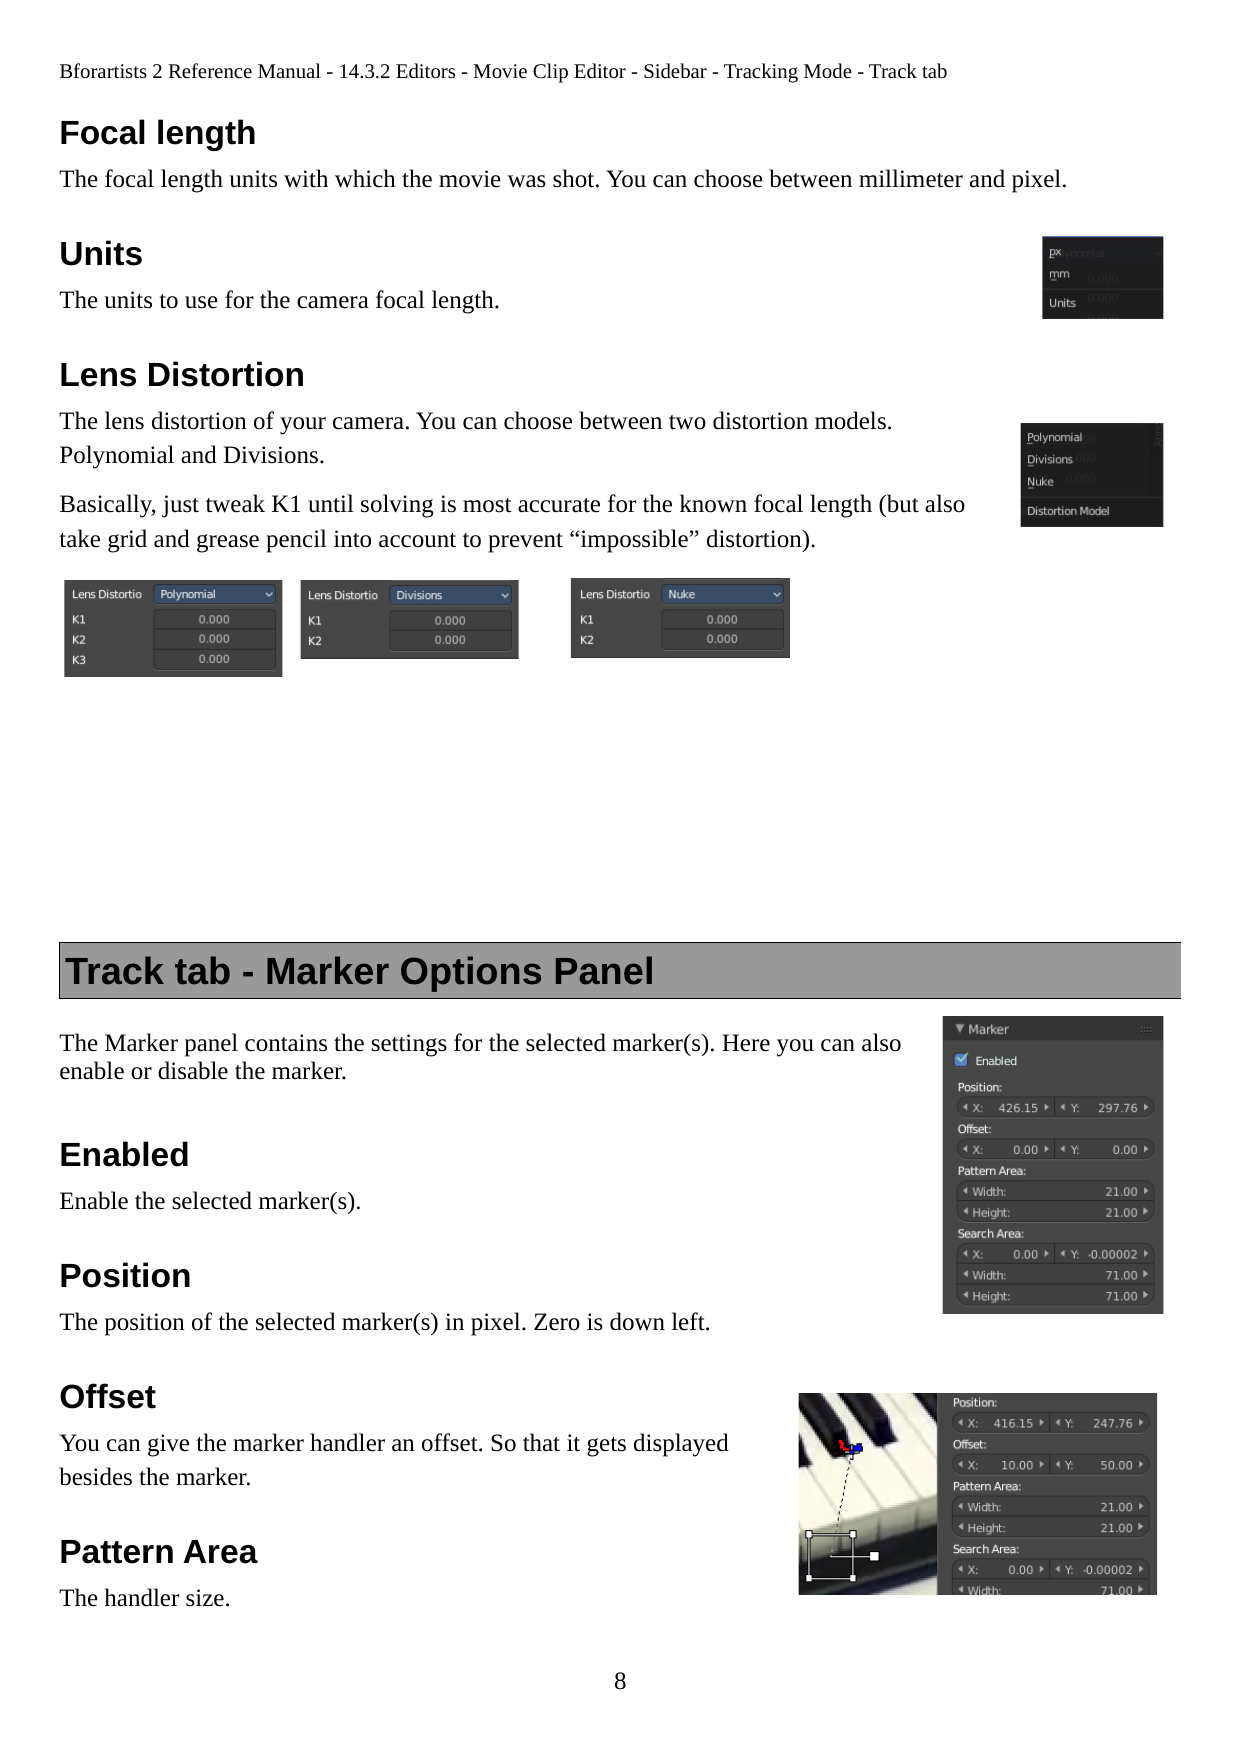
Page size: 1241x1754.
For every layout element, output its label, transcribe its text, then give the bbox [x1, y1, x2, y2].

text The position of the selected marker(s) in pixel. Zero is down left. [59, 1307, 1181, 1336]
table_header Track tab - Marker Options Panel [60, 943, 1181, 998]
text Enable the selected marker(s). [59, 1186, 942, 1214]
text The focal length units with which the movie was shot. You can choose between millimeter and pixel. [59, 164, 1181, 192]
subtitle Pattern Area [59, 1532, 798, 1571]
picture [300, 580, 519, 659]
text The lens distortion of your camera. You can choose between two distortion models. Polynomial and Divisions. [59, 406, 1181, 469]
subtitle Enabled [59, 1135, 942, 1173]
picture [570, 578, 790, 658]
subtitle Units [59, 234, 1181, 272]
picture [1042, 236, 1164, 319]
text Basically, just tweak K1 until solving is most accurate for the known focal length (but also take grid and grease pencil into account to prevent “impossible” distortion). [59, 489, 1181, 553]
text The Marker panel contains the settings for the selected marker(s). Here you can also enable or disable the marker. [59, 1028, 942, 1085]
picture [942, 1016, 1164, 1314]
subtitle [1158, 1532, 1181, 1571]
picture [798, 1393, 1158, 1595]
subtitle Lens Distortion [59, 355, 1181, 393]
subtitle Focal length [59, 113, 1181, 151]
text You can give the marker handler an offset. So that it gets displayed besides the marker. [59, 1428, 798, 1491]
subtitle Offset [59, 1377, 1181, 1415]
picture [1020, 423, 1164, 527]
text The handler size. [59, 1583, 1181, 1612]
picture [64, 580, 283, 677]
subtitle [1164, 1256, 1181, 1294]
text The units to use for the camera focal length. [59, 285, 1042, 313]
subtitle Position [59, 1256, 942, 1294]
subtitle [1164, 1135, 1181, 1173]
